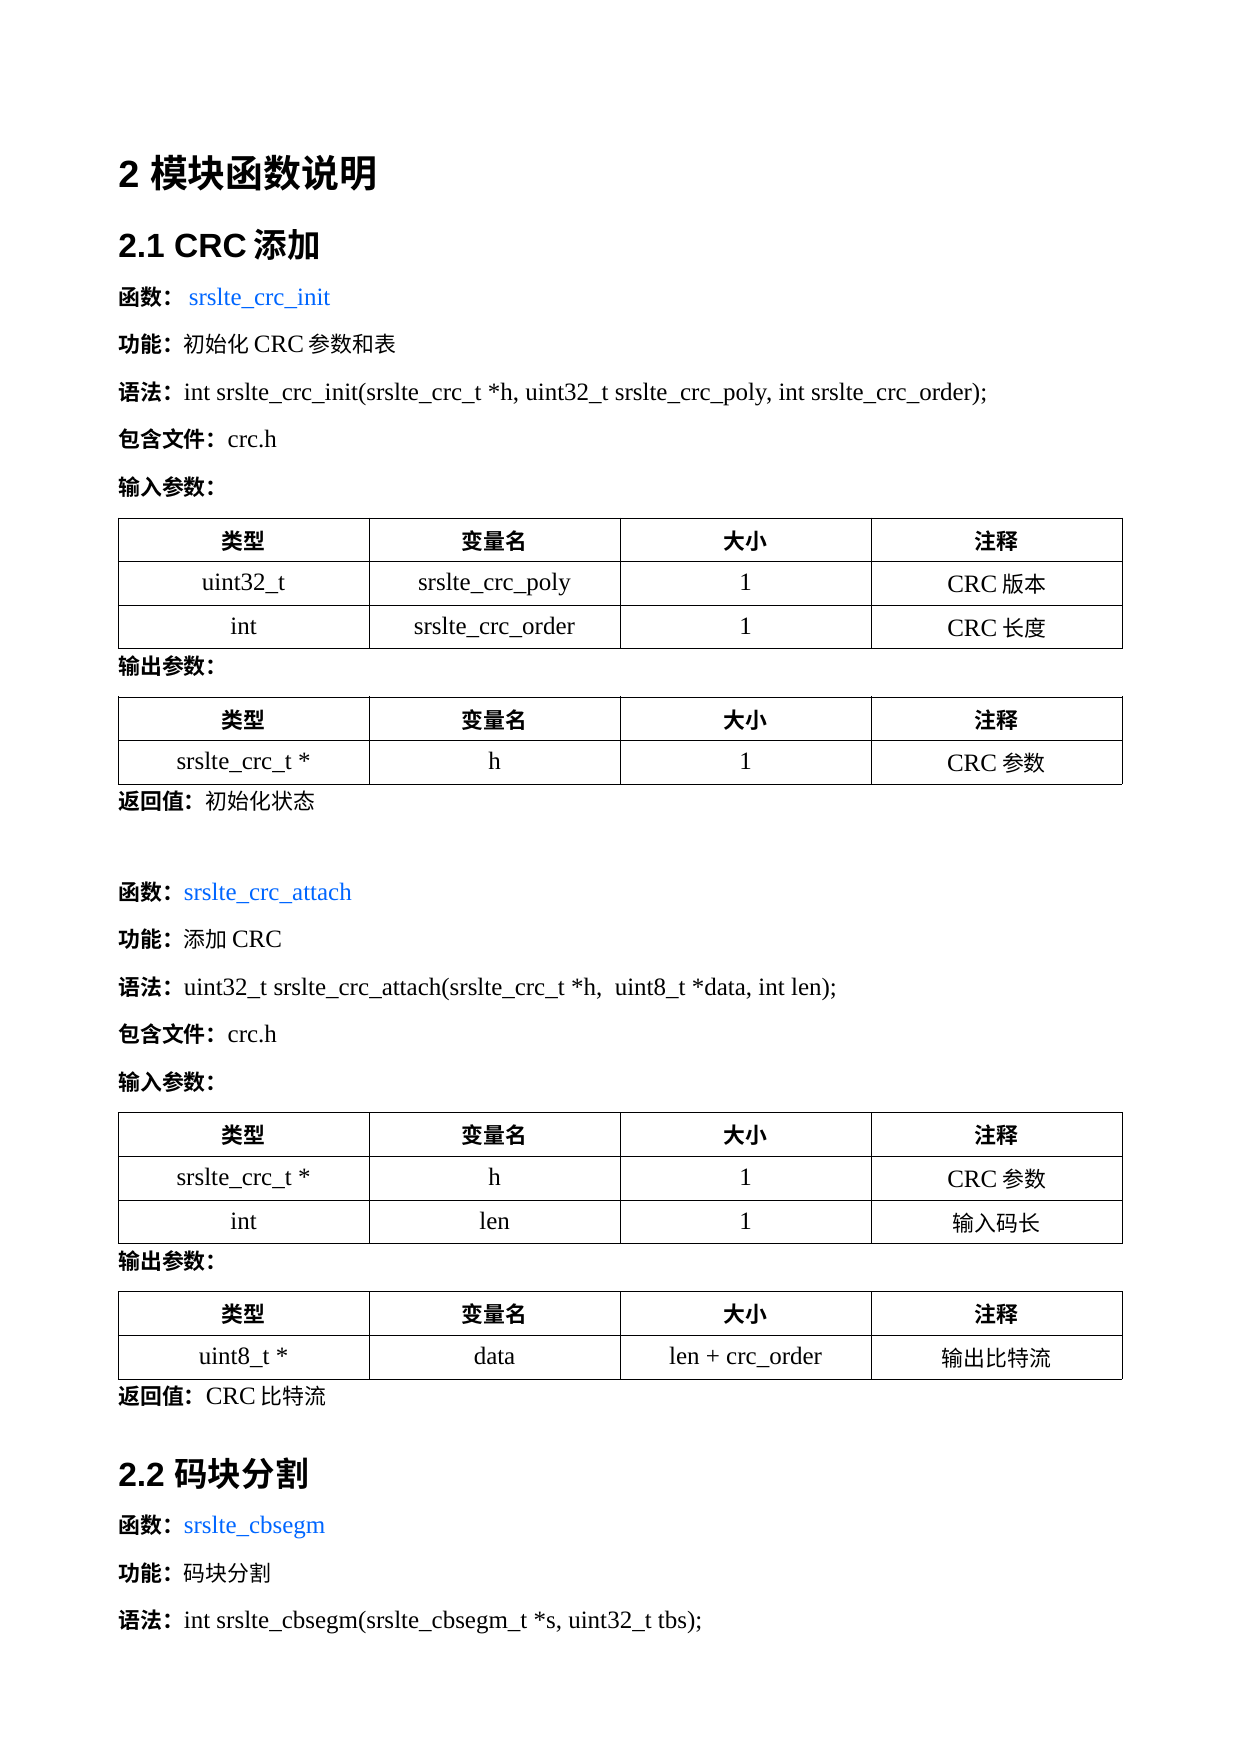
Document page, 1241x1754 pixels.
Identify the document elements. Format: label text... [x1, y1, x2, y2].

table_header 类型 [119, 519, 369, 561]
text 包含文件：crc.h [118, 1017, 1122, 1049]
text 函数：srslte_crc_attach [118, 875, 1122, 906]
table_header 类型 [119, 1113, 369, 1156]
table_cell data [370, 1336, 620, 1378]
text 输入参数： [118, 1065, 1122, 1096]
table_cell h [370, 1157, 620, 1199]
text 功能：添加CRC [118, 922, 1122, 954]
table_header 变量名 [370, 1292, 620, 1335]
text 功能：码块分割 [118, 1556, 1122, 1588]
table_header 注释 [872, 1292, 1122, 1335]
table_header 大小 [621, 519, 871, 561]
text 函数： srslte_crc_init [118, 280, 1122, 312]
subtitle 2.2 码块分割 [118, 1447, 1122, 1496]
table_header 大小 [621, 1292, 871, 1335]
text 输出参数： [118, 1244, 1122, 1275]
table_cell CRC长度 [872, 606, 1122, 648]
table_header 注释 [872, 519, 1122, 561]
table_cell CRC参数 [872, 1157, 1122, 1199]
table_cell int [119, 606, 369, 648]
table_cell srslte_crc_t * [119, 1157, 369, 1199]
table_header 类型 [119, 1292, 369, 1335]
table_cell srslte_crc_t * [119, 741, 369, 784]
table_header 变量名 [370, 519, 620, 561]
table_cell int [119, 1201, 369, 1243]
table_cell 输出比特流 [872, 1336, 1122, 1378]
table_header 类型 [119, 698, 369, 740]
text 输出参数： [118, 649, 1122, 681]
table_cell CRC版本 [872, 562, 1122, 605]
table_cell 1 [621, 741, 871, 784]
table_header 变量名 [370, 1113, 620, 1156]
text 函数：srslte_cbsegm [118, 1508, 1122, 1540]
table_cell CRC参数 [872, 741, 1122, 784]
text 语法：int srslte_crc_init(srslte_crc_t *h, uint32_t srslte_crc_poly, int srslte_crc_order); [118, 375, 1122, 407]
text 语法：uint32_t srslte_crc_attach(srslte_crc_t *h, uint8_t *data, int len); [118, 970, 1122, 1001]
table_cell 1 [621, 606, 871, 648]
table_cell len [370, 1201, 620, 1243]
text 功能：初始化CRC参数和表 [118, 327, 1122, 359]
subtitle 2 模块函数说明 [118, 143, 1122, 198]
table_header 注释 [872, 1113, 1122, 1156]
text 返回值：初始化状态 [118, 785, 1122, 816]
table_cell h [370, 741, 620, 784]
text 输入参数： [118, 470, 1122, 502]
table_cell uint8_t * [119, 1336, 369, 1378]
table_cell uint32_t [119, 562, 369, 605]
text 包含文件：crc.h [118, 422, 1122, 454]
table_cell srslte_crc_order [370, 606, 620, 648]
table_cell len + crc_order [621, 1336, 871, 1378]
text 返回值：CRC比特流 [118, 1380, 1122, 1411]
table_header 变量名 [370, 698, 620, 740]
table_header 注释 [872, 698, 1122, 740]
table_cell srslte_crc_poly [370, 562, 620, 605]
text 语法：int srslte_cbsegm(srslte_cbsegm_t *s, uint32_t tbs); [118, 1603, 1122, 1635]
table_cell 输入码长 [872, 1201, 1122, 1243]
table_cell 1 [621, 562, 871, 605]
subtitle 2.1 CRC添加 [118, 219, 1122, 267]
table_header 大小 [621, 1113, 871, 1156]
table_cell 1 [621, 1157, 871, 1199]
table_header 大小 [621, 698, 871, 740]
table_cell 1 [621, 1201, 871, 1243]
